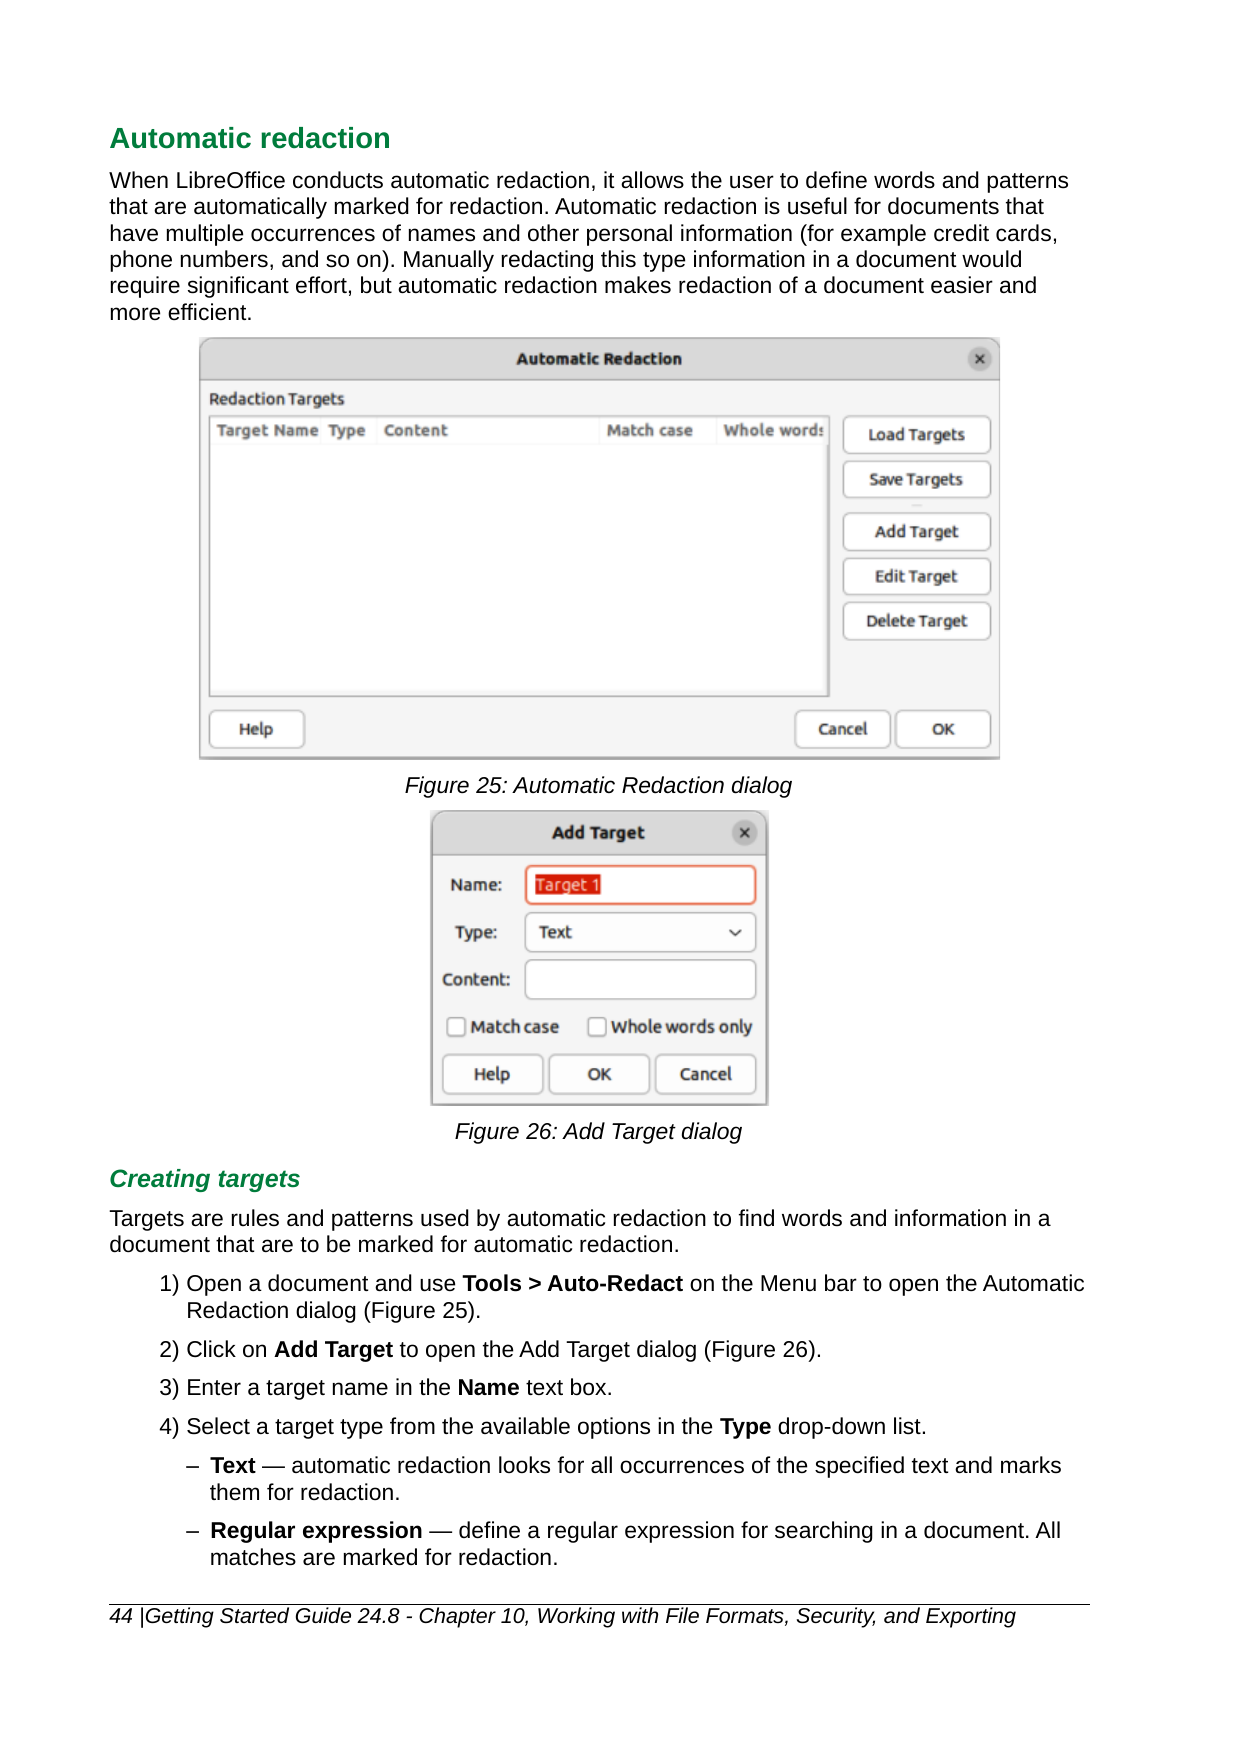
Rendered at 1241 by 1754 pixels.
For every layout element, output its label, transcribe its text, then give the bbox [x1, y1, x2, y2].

list Text — automatic redaction looks for all occurrences of the specified text and marks them for redaction. [186, 1452, 1090, 1505]
list Select a target type from the available options in the Type drop‑down list. [186, 1413, 1090, 1439]
list Open a document and use Tools > Auto-Redact on the Menu bar to open the Automatic Redaction dialog (Figure 25). [186, 1270, 1090, 1323]
list Regular expression — define a regular expression for searching in a document. All matches are marked for redaction. [186, 1517, 1090, 1570]
text Figure 26: Add Target dialog [429, 1118, 769, 1144]
list Targets are rules and patterns used by automatic redaction to find words and information in a document that are to be marked for automatic redaction. [109, 1205, 1090, 1258]
text Figure 25: Automatic Redaction dialog [199, 772, 1000, 798]
list Enter a target name in the Name text box. [186, 1374, 1090, 1401]
subtitle Creating targets [109, 1164, 1090, 1193]
subtitle Automatic redaction [109, 121, 1090, 154]
list Click on Add Target to open the Add Target dialog (Figure 26). [186, 1336, 1090, 1362]
text When LibreOffice conducts automatic redaction, it allows the user to define words and patterns that are automatically marked for redaction. Automatic redaction is useful for documents that have multiple occurrences of names and other personal information (for example credit cards, phone numbers, and so on). Manually redacting this type information in a document would require significant effort, but automatic redaction makes redaction of a document easier and more efficient. [109, 167, 1090, 325]
picture [198, 337, 1001, 760]
picture [429, 810, 770, 1106]
